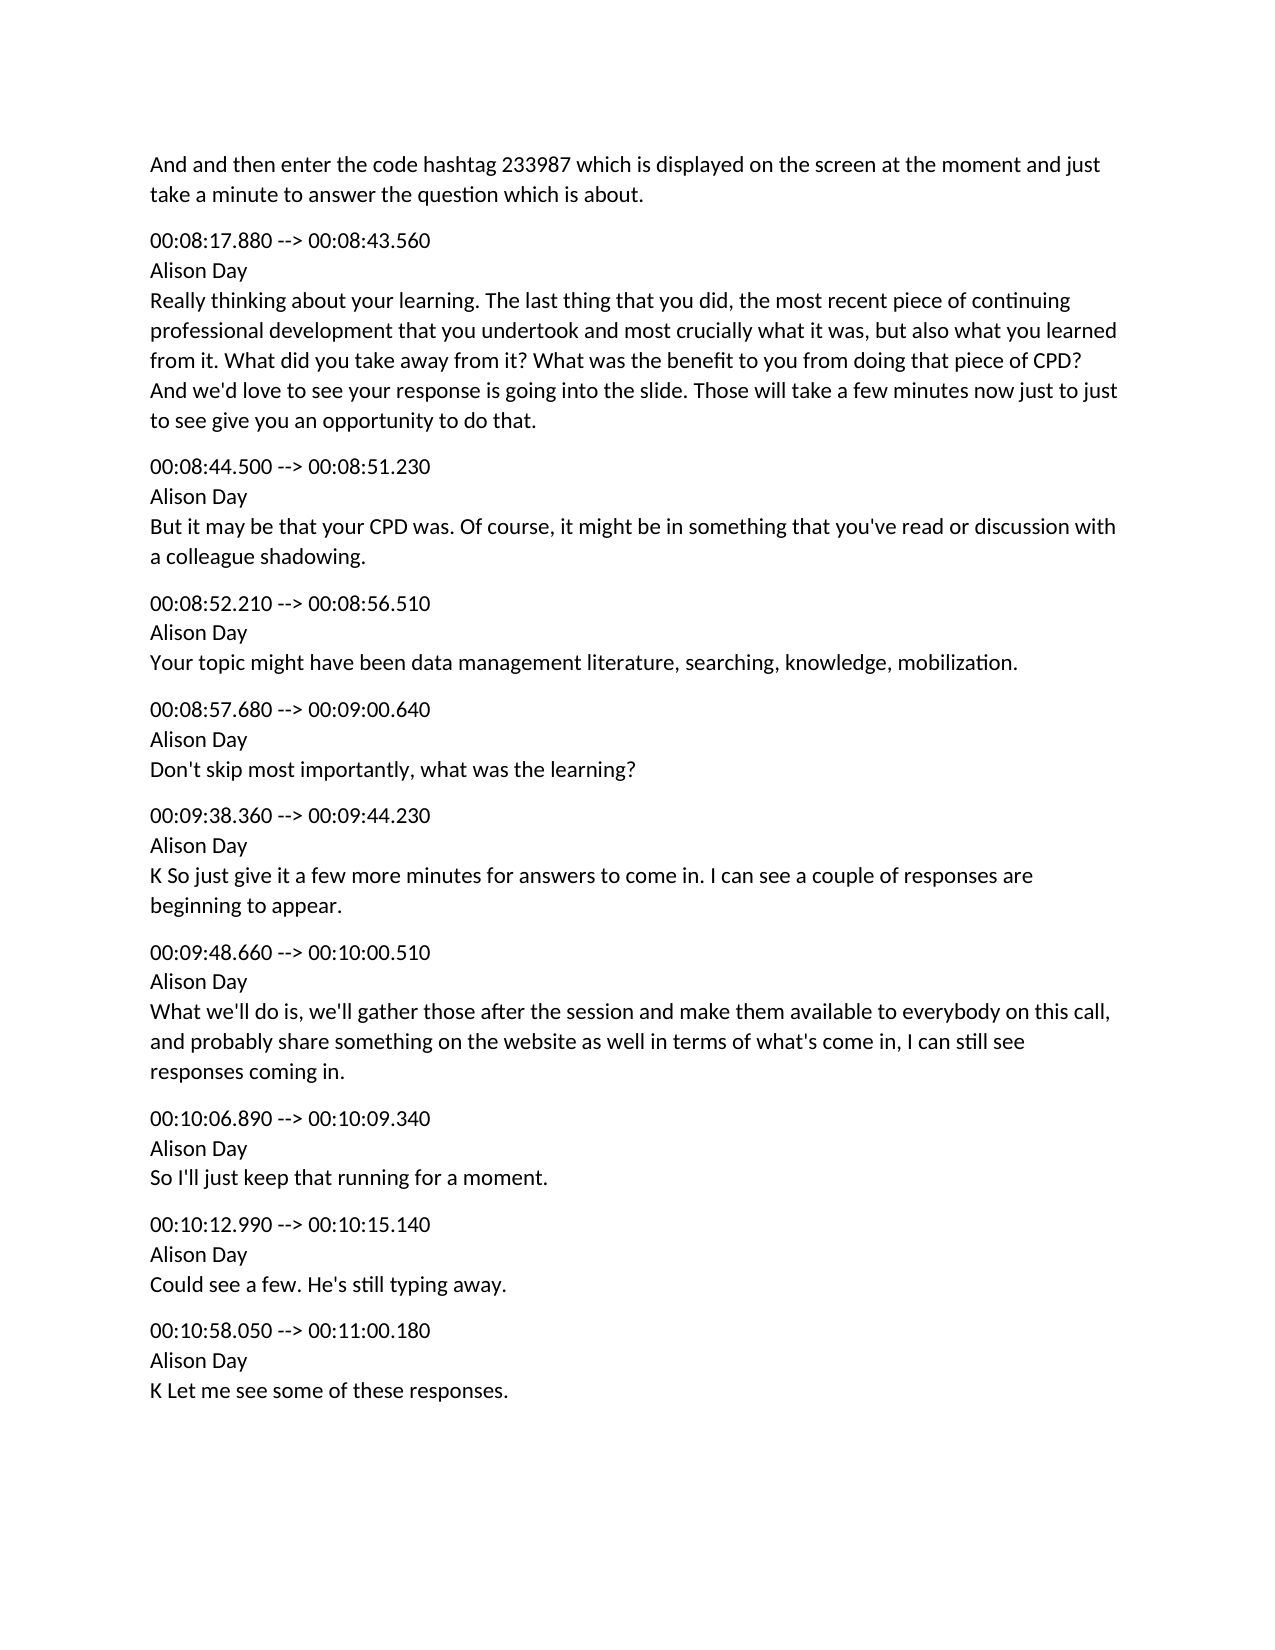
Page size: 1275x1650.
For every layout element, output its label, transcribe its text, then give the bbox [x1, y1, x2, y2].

text 00:09:48.660 --> 00:10:00.510 Alison Day What we'll do is, we'll gather those after the session and make them available to everybody on this call, and probably share something on the website as well in terms of what's come in, I can still see responses coming in. [150, 938, 1125, 1085]
text 00:09:38.360 --> 00:09:44.230 Alison Day K So just give it a few more minutes for answers to come in. I can see a couple of responses are beginning to appear. [150, 801, 1125, 919]
text 00:08:57.680 --> 00:09:00.640 Alison Day Don't skip most importantly, what was the learning? [150, 695, 1125, 783]
text 00:08:52.210 --> 00:08:56.510 Alison Day Your topic might have been data management literature, searching, knowledge, mobilization. [150, 589, 1125, 676]
text 00:10:58.050 --> 00:11:00.180 Alison Day K Let me see some of these responses. [150, 1316, 1125, 1404]
text And and then enter the code hashtag 233987 which is displayed on the screen at the moment and just take a minute to answer the question which is about. [150, 150, 1125, 208]
text 00:10:12.990 --> 00:10:15.140 Alison Day Could see a few. He's still typing away. [150, 1210, 1125, 1298]
text 00:08:44.500 --> 00:08:51.230 Alison Day But it may be that your CPD was. Of course, it might be in something that you've read or discussion with a colleague shadowing. [150, 452, 1125, 570]
text 00:08:17.880 --> 00:08:43.560 Alison Day Really thinking about your learning. The last thing that you did, the most recent piece of continuing professional development that you undertook and most crucially what it was, but also what you learned from it. What did you take away from it? What was the benefit to you from doing that piece of CPD? And we'd love to see your response is going into the slide. Those will take a few minutes now just to just to see give you an opportunity to do that. [150, 226, 1125, 434]
text 00:10:06.890 --> 00:10:09.340 Alison Day So I'll just keep that running for a moment. [150, 1104, 1125, 1192]
